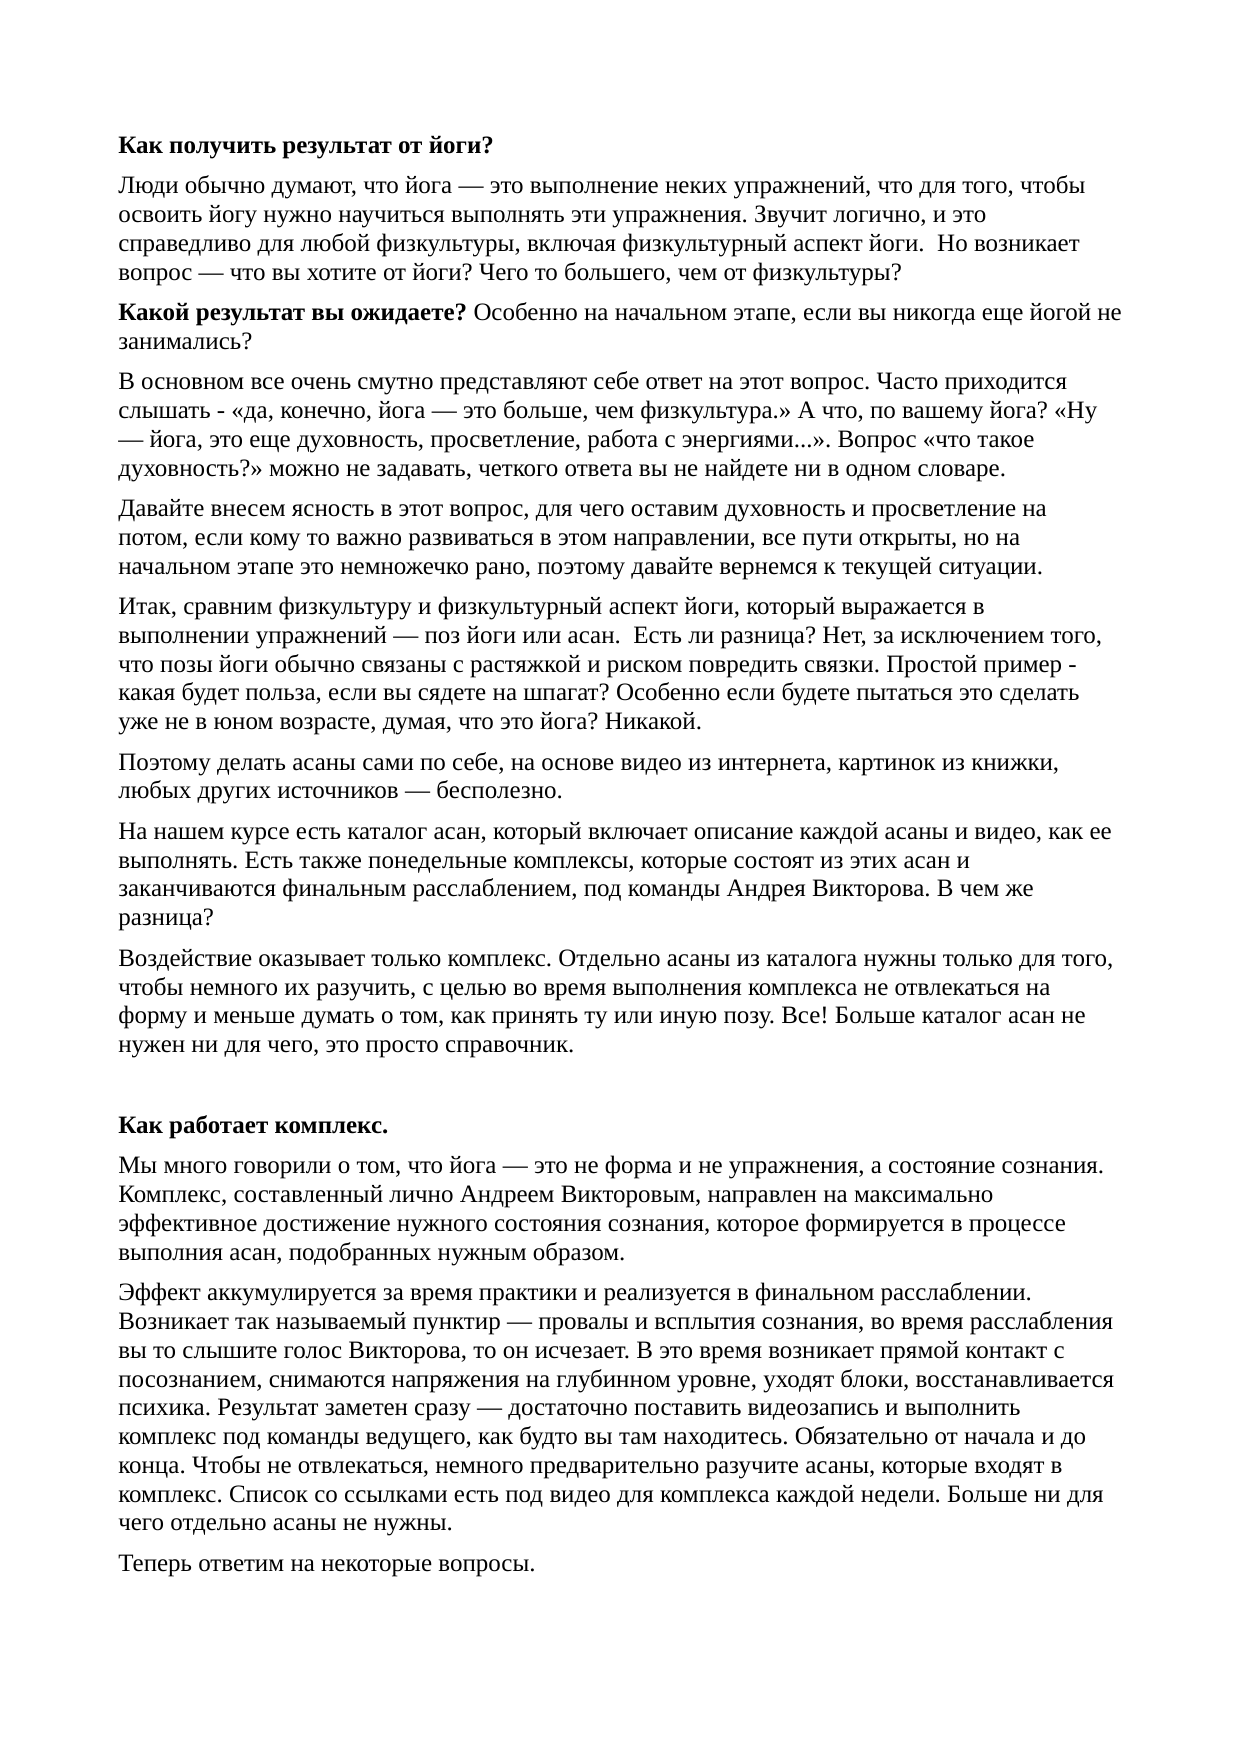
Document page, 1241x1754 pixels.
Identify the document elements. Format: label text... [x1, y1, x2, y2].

text Воздействие оказывает только комплекс. Отдельно асаны из каталога нужны только для того, чтобы немного их разучить, с целью во время выполнения комплекса не отвлекаться на форму и меньше думать о том, как принять ту или иную позу. Все! Больше каталог асан не нужен ни для чего, это просто справочник. [118, 943, 1122, 1058]
text Итак, сравним физкультуру и физкультурный аспект йоги, который выражается в выполнении упражнений — поз йоги или асан. Есть ли разница? Нет, за исключением того, что позы йоги обычно связаны с растяжкой и риском повредить связки. Простой пример -какая будет польза, если вы сядете на шпагат? Особенно если будете пытаться это сделать уже не в юном возрасте, думая, что это йога? Никакой. [118, 591, 1122, 735]
text Мы много говорили о том, что йога — это не форма и не упражнения, а состояние сознания. Комплекс, составленный лично Андреем Викторовым, направлен на максимально эффективное достижение нужного состояния сознания, которое формируется в процессе выполния асан, подобранных нужным образом. [118, 1151, 1122, 1266]
text Какой результат вы ожидаете? Особенно на начальном этапе, если вы никогда еще йогой не занимались? [118, 297, 1122, 355]
text В основном все очень смутно представляют себе ответ на этот вопрос. Часто приходится слышать - «да, конечно, йога — это больше, чем физкультура.» А что, по вашему йога? «Ну — йога, это еще духовность, просветление, работа с энергиями...». Вопрос «что такое духовность?» можно не задавать, четкого ответа вы не найдете ни в одном словаре. [118, 366, 1122, 481]
text Как работает комплекс. [118, 1110, 1122, 1139]
text На нашем курсе есть каталог асан, который включает описание каждой асаны и видео, как ее выполнять. Есть также понедельные комплексы, которые состоят из этих асан и заканчиваются финальным расслаблением, под команды Андрея Викторова. В чем же разница? [118, 816, 1122, 931]
text Эффект аккумулируется за время практики и реализуется в финальном расслаблении. Возникает так называемый пунктир — провалы и всплытия сознания, во время расслабления вы то слышите голос Викторова, то он исчезает. В это время возникает прямой контакт с посознанием, снимаются напряжения на глубинном уровне, уходят блоки, восстанавливается психика. Результат заметен сразу — достаточно поставить видеозапись и выполнить комплекс под команды ведущего, как будто вы там находитесь. Обязательно от начала и до конца. Чтобы не отвлекаться, немного предварительно разучите асаны, которые входят в комплекс. Список со ссылками есть под видео для комплекса каждой недели. Больше ни для чего отдельно асаны не нужны. [118, 1277, 1122, 1536]
text Как получить результат от йоги? [118, 130, 1122, 159]
text Давайте внесем ясность в этот вопрос, для чего оставим духовность и просветление на потом, если кому то важно развиваться в этом направлении, все пути открыты, но на начальном этапе это немножечко рано, поэтому давайте вернемся к текущей ситуации. [118, 493, 1122, 579]
text Люди обычно думают, что йога — это выполнение неких упражнений, что для того, чтобы освоить йогу нужно научиться выполнять эти упражнения. Звучит логично, и это справедливо для любой физкультуры, включая физкультурный аспект йоги. Но возникает вопрос — что вы хотите от йоги? Чего то большего, чем от физкультуры? [118, 170, 1122, 285]
text Теперь ответим на некоторые вопросы. [118, 1548, 1122, 1577]
text Поэтому делать асаны сами по себе, на основе видео из интернета, картинок из книжки, любых других источников — бесполезно. [118, 747, 1122, 804]
